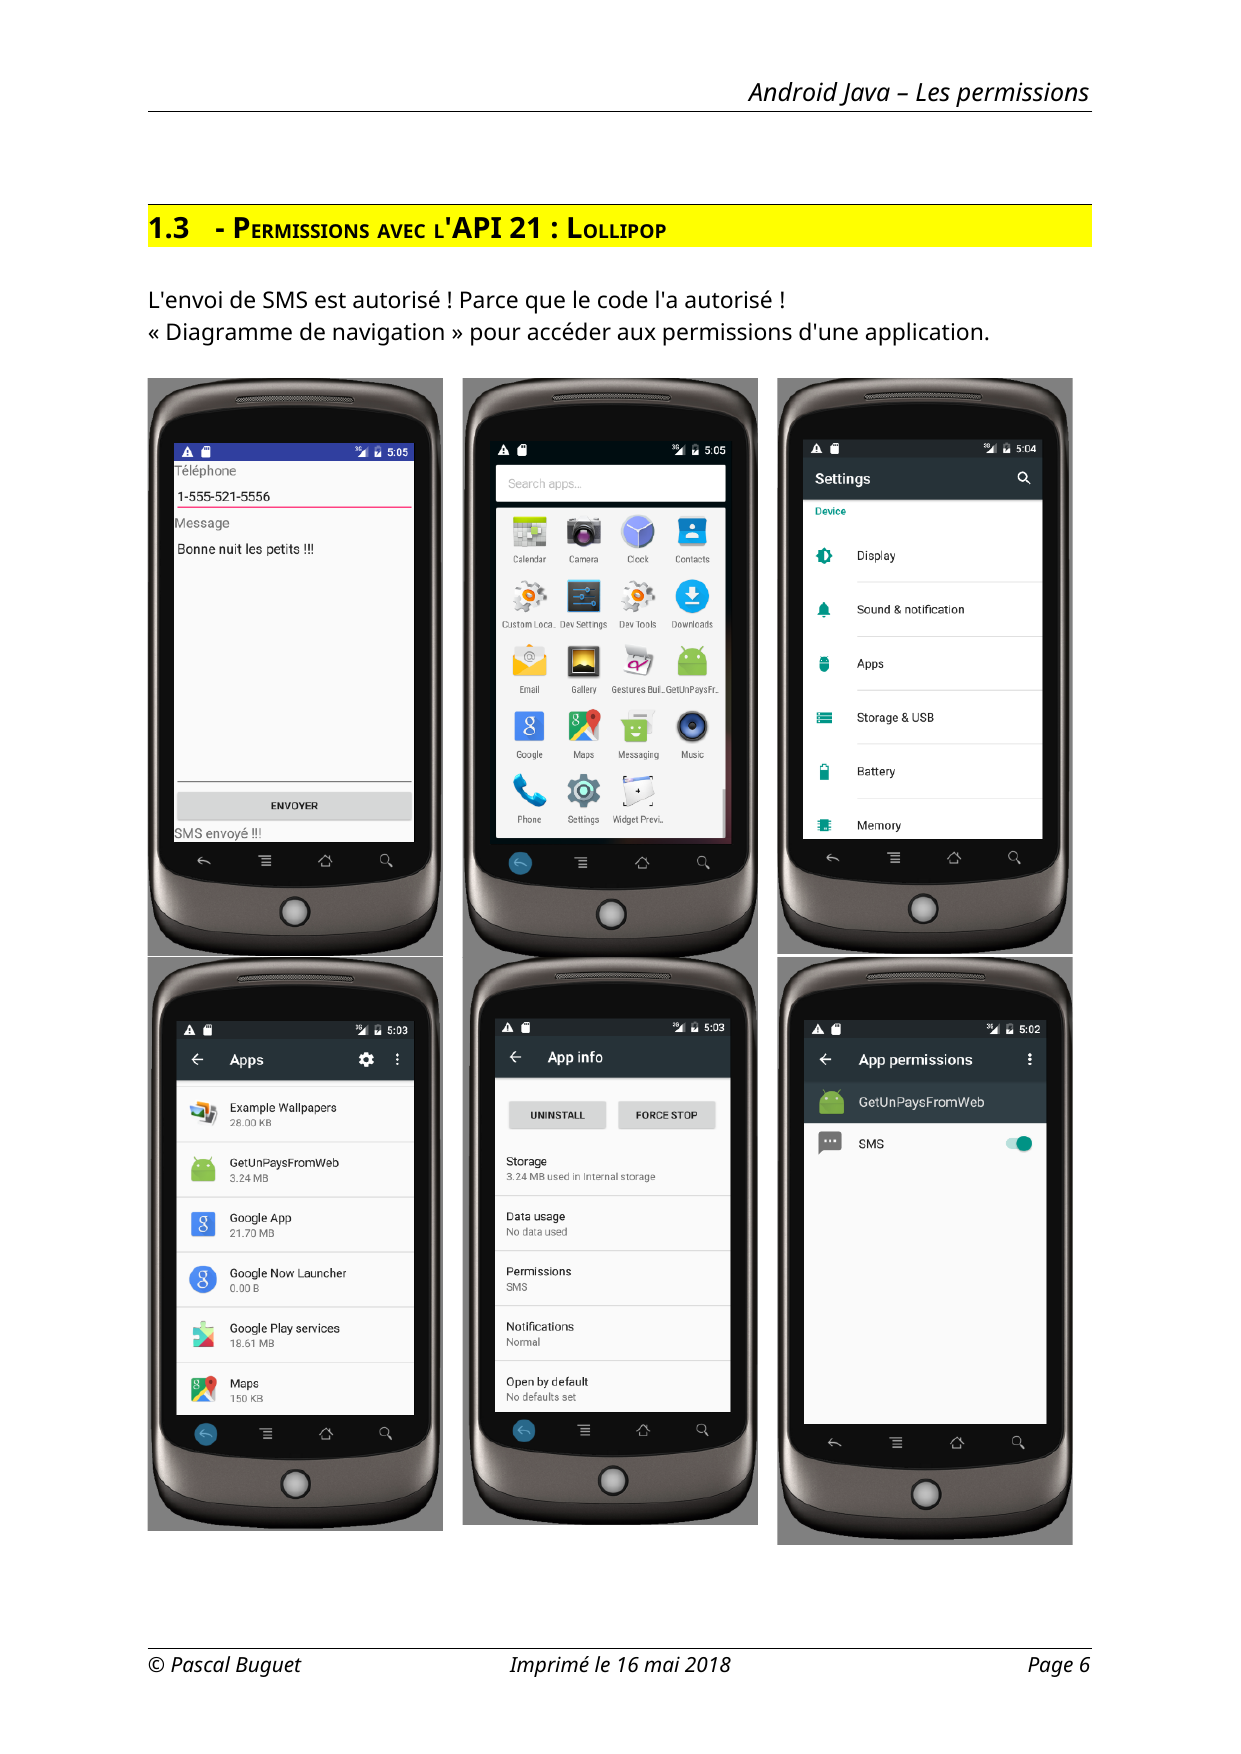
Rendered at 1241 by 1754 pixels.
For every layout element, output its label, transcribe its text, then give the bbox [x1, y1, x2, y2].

text « Diagramme de navigation » pour accéder aux permissions d'une application. [148, 316, 1092, 347]
picture [147, 378, 443, 956]
table_header [758, 378, 777, 957]
table_header [778, 378, 1092, 957]
picture [777, 378, 1073, 954]
table_cell [1073, 958, 1092, 1544]
table_header [148, 378, 462, 957]
text L'envoi de SMS est autorisé ! Parce que le code l'a autorisé ! [148, 284, 1092, 316]
picture [147, 957, 443, 1531]
table_cell [148, 958, 463, 1544]
subtitle - Permissions avec l'API 21 : Lollipop [148, 205, 1092, 247]
table_cell [463, 958, 777, 1544]
picture [462, 378, 758, 1525]
picture [777, 957, 1073, 1545]
